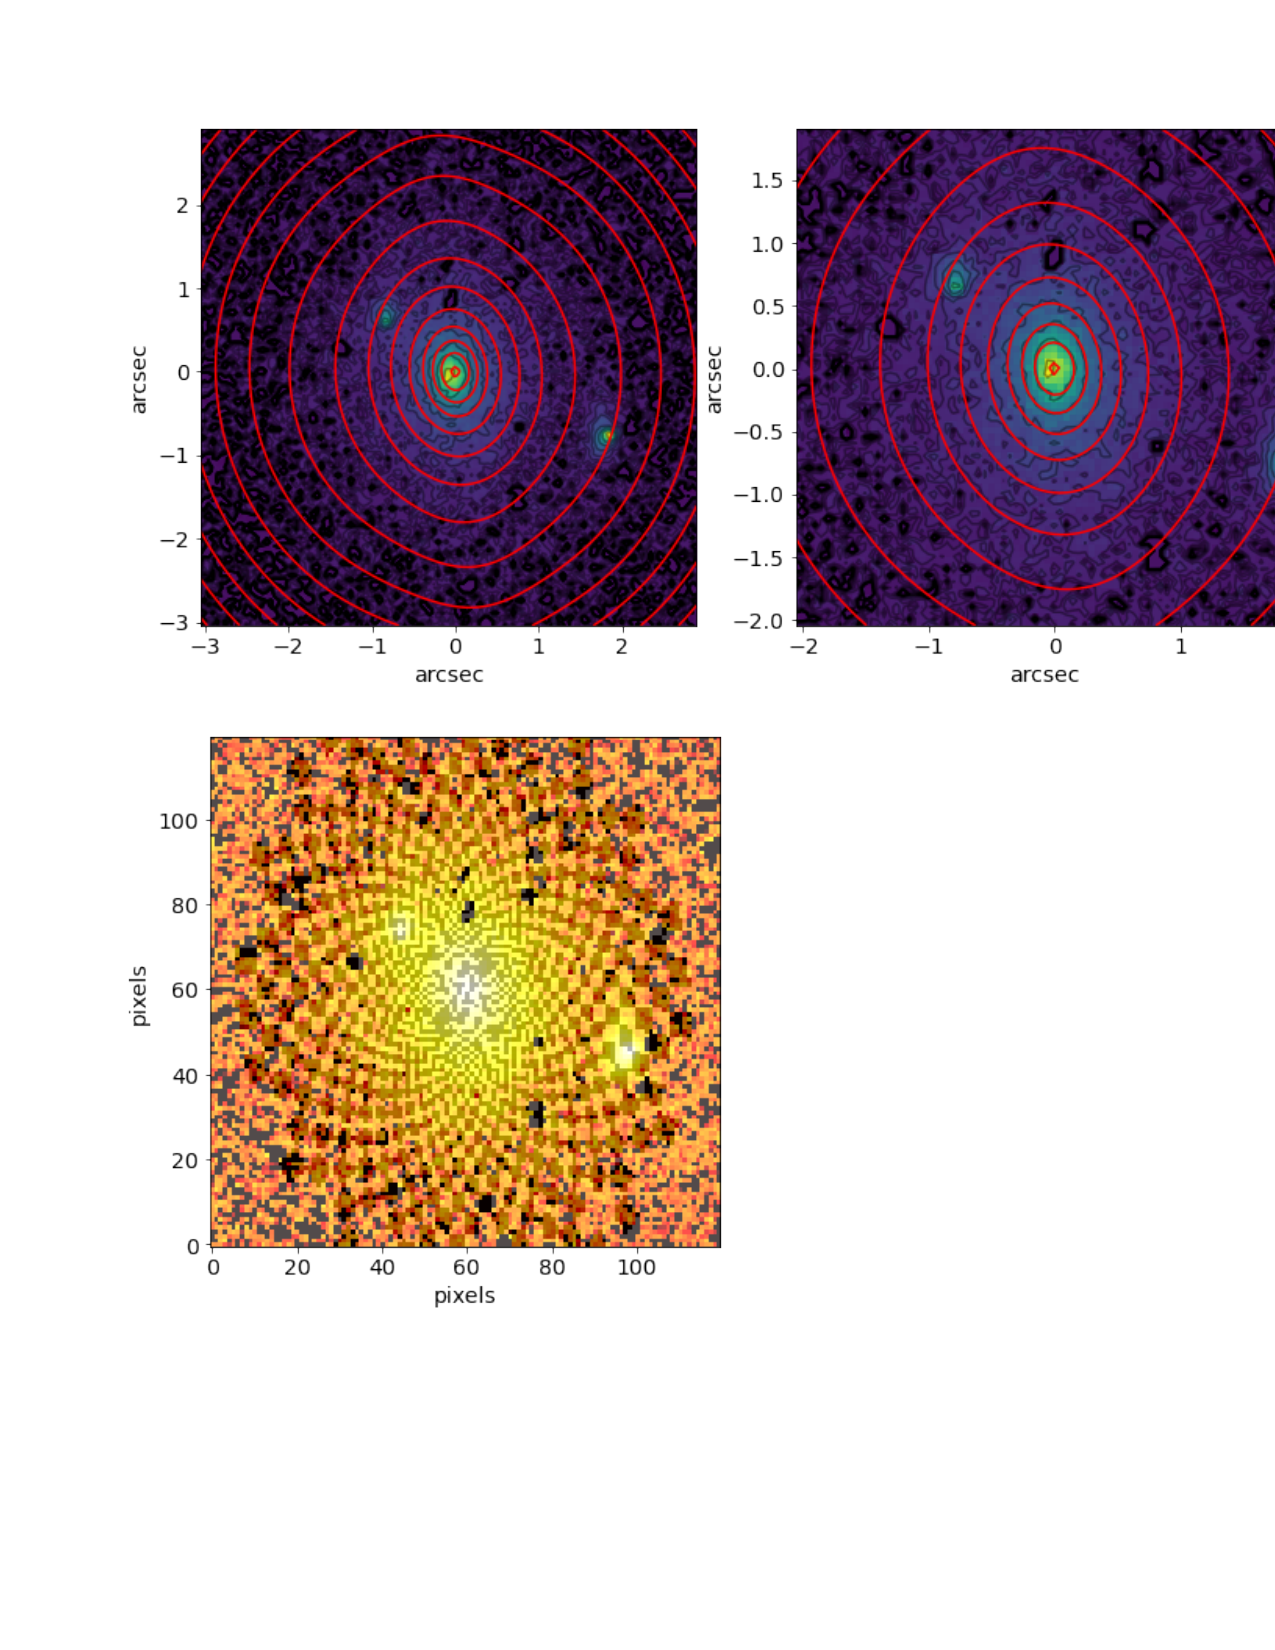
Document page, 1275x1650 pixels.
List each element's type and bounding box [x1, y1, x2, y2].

picture [118, 118, 1275, 698]
picture [118, 726, 731, 1319]
